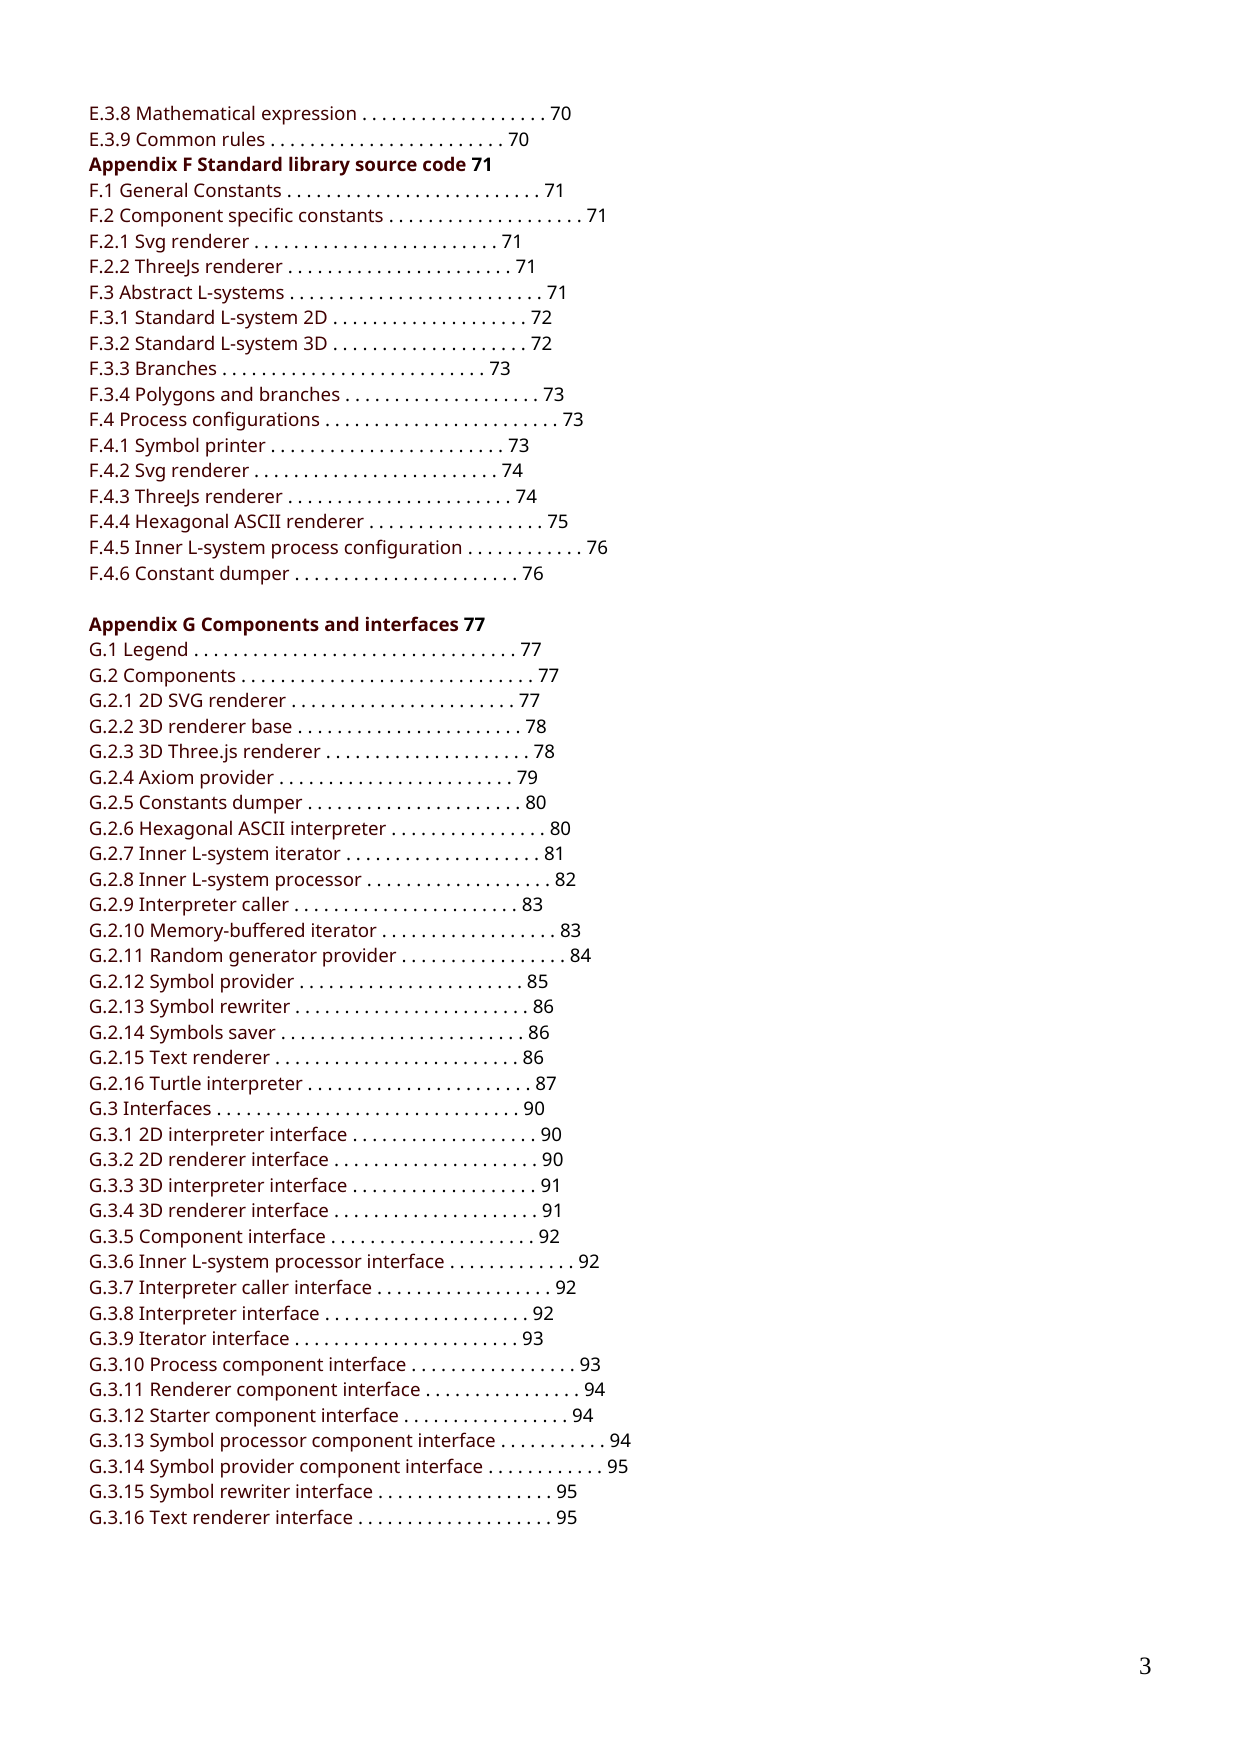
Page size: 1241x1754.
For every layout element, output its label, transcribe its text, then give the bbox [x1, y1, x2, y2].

text G.2.10 Memory-buffered iterator . . . . . . . . . . . . . . . . . . 83 [89, 917, 1152, 943]
text G.3.3 3D interpreter interface . . . . . . . . . . . . . . . . . . . 91 [89, 1172, 1152, 1198]
text F.4.6 Constant dumper . . . . . . . . . . . . . . . . . . . . . . . 76 [89, 560, 1152, 585]
text G.3.12 Starter component interface . . . . . . . . . . . . . . . . . 94 [89, 1402, 1152, 1427]
text F.4.5 Inner L-system process configuration . . . . . . . . . . . . 76 [89, 534, 1152, 560]
text F.3 Abstract L-systems . . . . . . . . . . . . . . . . . . . . . . . . . . 71 [89, 279, 1152, 304]
text G.2.1 2D SVG renderer . . . . . . . . . . . . . . . . . . . . . . . 77 [89, 687, 1152, 713]
text F.3.4 Polygons and branches . . . . . . . . . . . . . . . . . . . . 73 [89, 381, 1152, 407]
text G.2.7 Inner L-system iterator . . . . . . . . . . . . . . . . . . . . 81 [89, 841, 1152, 866]
text G.3.8 Interpreter interface . . . . . . . . . . . . . . . . . . . . . 92 [89, 1300, 1152, 1325]
text F.2.2 ThreeJs renderer . . . . . . . . . . . . . . . . . . . . . . . 71 [89, 253, 1152, 279]
text G.3.7 Interpreter caller interface . . . . . . . . . . . . . . . . . . 92 [89, 1274, 1152, 1300]
text G.2.11 Random generator provider . . . . . . . . . . . . . . . . . 84 [89, 943, 1152, 968]
text G.2.6 Hexagonal ASCII interpreter . . . . . . . . . . . . . . . . 80 [89, 815, 1152, 841]
text G.2.16 Turtle interpreter . . . . . . . . . . . . . . . . . . . . . . . 87 [89, 1070, 1152, 1096]
text G.3.5 Component interface . . . . . . . . . . . . . . . . . . . . . 92 [89, 1223, 1152, 1249]
text G.3.4 3D renderer interface . . . . . . . . . . . . . . . . . . . . . 91 [89, 1198, 1152, 1223]
text G.2.5 Constants dumper . . . . . . . . . . . . . . . . . . . . . . 80 [89, 789, 1152, 815]
text G.3.13 Symbol processor component interface . . . . . . . . . . . 94 [89, 1427, 1152, 1453]
text G.3.10 Process component interface . . . . . . . . . . . . . . . . . 93 [89, 1351, 1152, 1376]
text F.4.3 ThreeJs renderer . . . . . . . . . . . . . . . . . . . . . . . 74 [89, 483, 1152, 509]
text G.3.16 Text renderer interface . . . . . . . . . . . . . . . . . . . . 95 [89, 1504, 1152, 1529]
text Appendix G Components and interfaces 77 [89, 611, 1152, 636]
text G.2.9 Interpreter caller . . . . . . . . . . . . . . . . . . . . . . . 83 [89, 892, 1152, 917]
text G.3.1 2D interpreter interface . . . . . . . . . . . . . . . . . . . 90 [89, 1121, 1152, 1147]
text G.2.4 Axiom provider . . . . . . . . . . . . . . . . . . . . . . . . 79 [89, 764, 1152, 789]
text Appendix F Standard library source code 71 [89, 151, 1152, 177]
text F.4 Process configurations . . . . . . . . . . . . . . . . . . . . . . . . 73 [89, 407, 1152, 432]
text G.2 Components . . . . . . . . . . . . . . . . . . . . . . . . . . . . . . 77 [89, 662, 1152, 687]
text G.2.3 3D Three.js renderer . . . . . . . . . . . . . . . . . . . . . 78 [89, 738, 1152, 764]
text G.2.15 Text renderer . . . . . . . . . . . . . . . . . . . . . . . . . 86 [89, 1045, 1152, 1070]
text G.3.15 Symbol rewriter interface . . . . . . . . . . . . . . . . . . 95 [89, 1478, 1152, 1504]
text G.3.6 Inner L-system processor interface . . . . . . . . . . . . . 92 [89, 1249, 1152, 1274]
text G.3.11 Renderer component interface . . . . . . . . . . . . . . . . 94 [89, 1376, 1152, 1402]
text F.1 General Constants . . . . . . . . . . . . . . . . . . . . . . . . . . 71 [89, 177, 1152, 202]
text G.2.8 Inner L-system processor . . . . . . . . . . . . . . . . . . . 82 [89, 866, 1152, 892]
text G.3.14 Symbol provider component interface . . . . . . . . . . . . 95 [89, 1453, 1152, 1478]
text G.2.12 Symbol provider . . . . . . . . . . . . . . . . . . . . . . . 85 [89, 968, 1152, 994]
text F.3.3 Branches . . . . . . . . . . . . . . . . . . . . . . . . . . . 73 [89, 356, 1152, 381]
text G.2.14 Symbols saver . . . . . . . . . . . . . . . . . . . . . . . . . 86 [89, 1019, 1152, 1045]
text G.2.2 3D renderer base . . . . . . . . . . . . . . . . . . . . . . . 78 [89, 713, 1152, 738]
text G.2.13 Symbol rewriter . . . . . . . . . . . . . . . . . . . . . . . . 86 [89, 994, 1152, 1019]
text G.1 Legend . . . . . . . . . . . . . . . . . . . . . . . . . . . . . . . . . 77 [89, 636, 1152, 662]
text F.2 Component specific constants . . . . . . . . . . . . . . . . . . . . 71 [89, 202, 1152, 228]
text E.3.8 Mathematical expression . . . . . . . . . . . . . . . . . . . 70 [89, 100, 1152, 126]
text F.4.4 Hexagonal ASCII renderer . . . . . . . . . . . . . . . . . . 75 [89, 509, 1152, 534]
text F.2.1 Svg renderer . . . . . . . . . . . . . . . . . . . . . . . . . 71 [89, 228, 1152, 253]
text F.3.2 Standard L-system 3D . . . . . . . . . . . . . . . . . . . . 72 [89, 330, 1152, 356]
text E.3.9 Common rules . . . . . . . . . . . . . . . . . . . . . . . . 70 [89, 126, 1152, 151]
text F.3.1 Standard L-system 2D . . . . . . . . . . . . . . . . . . . . 72 [89, 304, 1152, 330]
text G.3.2 2D renderer interface . . . . . . . . . . . . . . . . . . . . . 90 [89, 1147, 1152, 1172]
text F.4.1 Symbol printer . . . . . . . . . . . . . . . . . . . . . . . . 73 [89, 432, 1152, 458]
text G.3.9 Iterator interface . . . . . . . . . . . . . . . . . . . . . . . 93 [89, 1325, 1152, 1351]
text G.3 Interfaces . . . . . . . . . . . . . . . . . . . . . . . . . . . . . . . 90 [89, 1096, 1152, 1121]
text F.4.2 Svg renderer . . . . . . . . . . . . . . . . . . . . . . . . . 74 [89, 458, 1152, 483]
